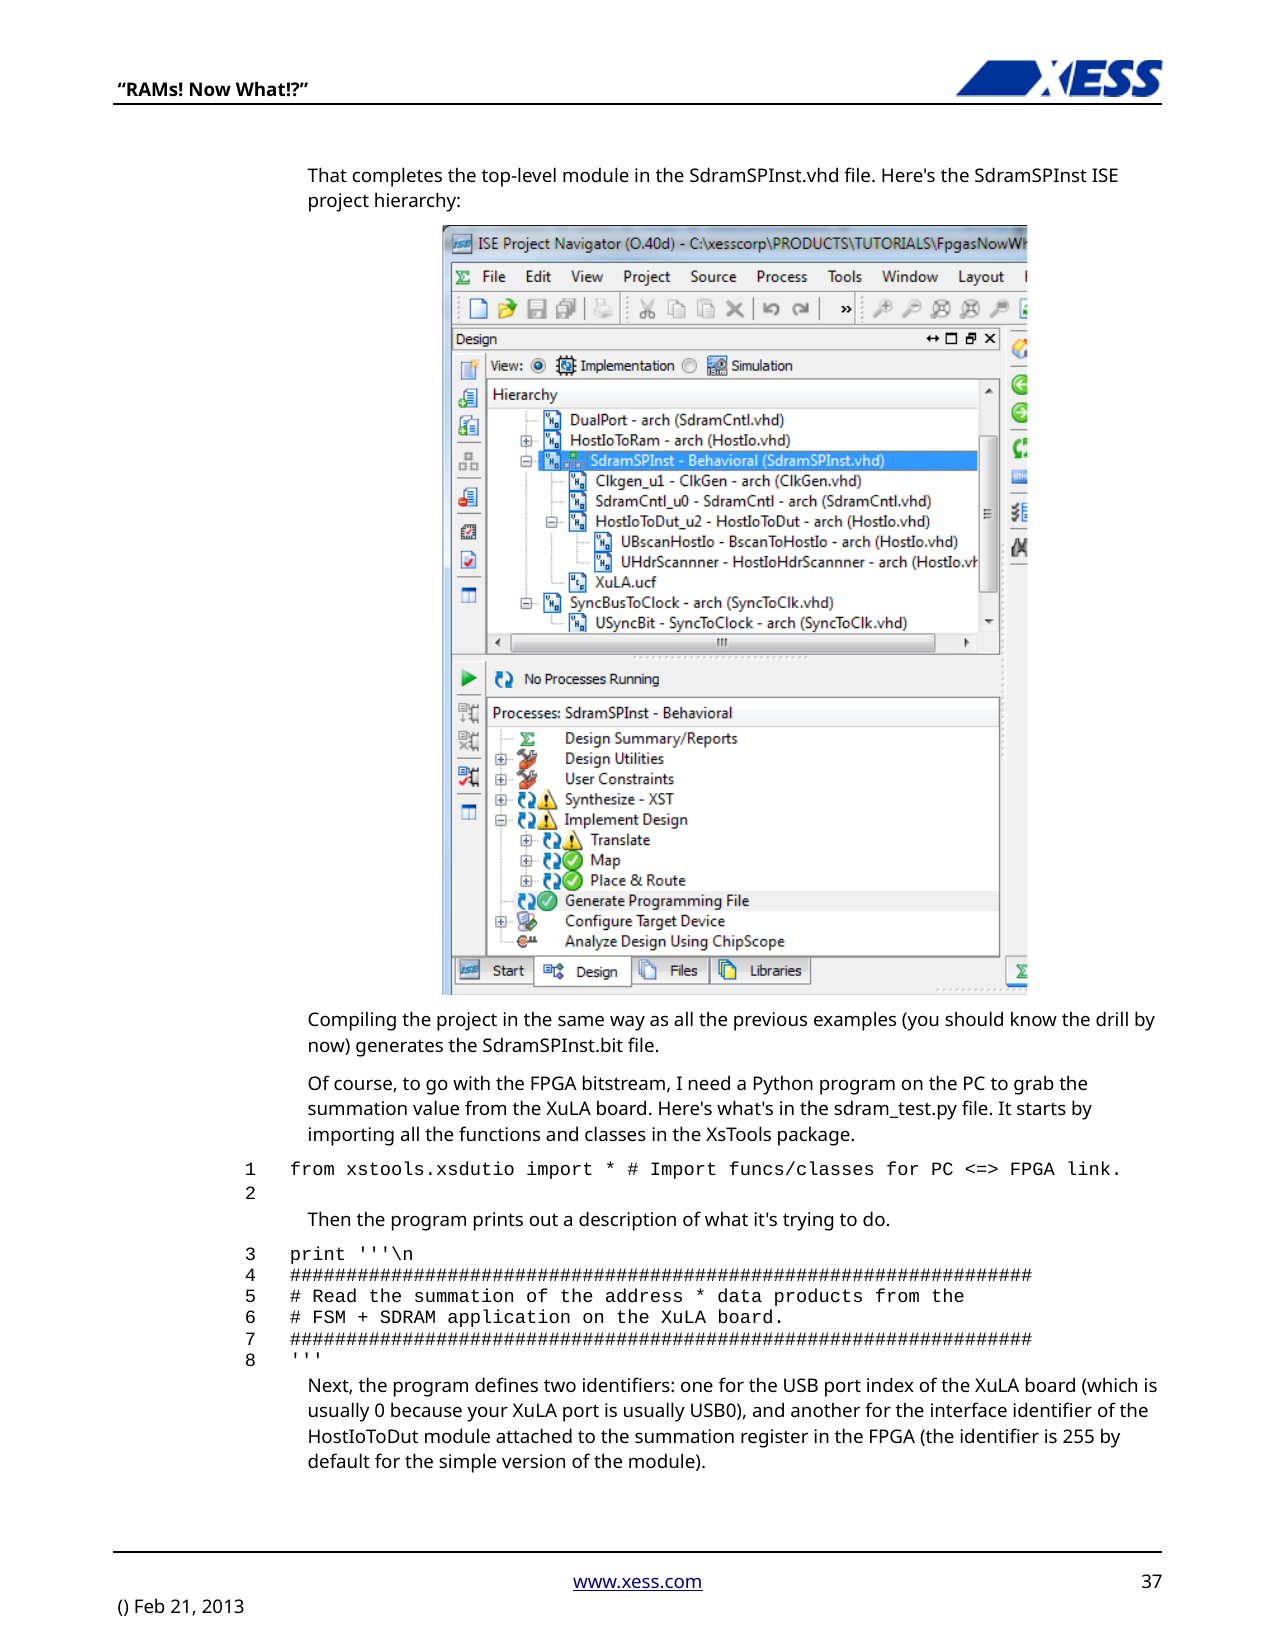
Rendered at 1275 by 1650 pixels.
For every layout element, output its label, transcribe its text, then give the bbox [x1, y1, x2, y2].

text Then the program prints out a description of what it's trying to do. [307, 1206, 1162, 1232]
text Next, the program defines two identifiers: one for the USB port index of the XuLA board (which is usually 0 because your XuLA port is usually USB0), and another for the interface identifier of the HostIoToDut module attached to the summation register in the FPGA (the identifier is 255 by default for the simple version of the module). [307, 1372, 1162, 1474]
text That completes the top-level module in the SdramSPInst.vhd file. Here's the SdramSPInst ISE project hierarchy: [307, 162, 1162, 213]
list ''' [289, 1351, 1162, 1372]
list # FSM + SDRAM application on the XuLA board. [289, 1308, 1162, 1329]
list # Read the summation of the address * data products from the [289, 1287, 1162, 1308]
list ################################################################## [289, 1329, 1162, 1351]
list print '''\n [289, 1244, 1162, 1266]
list ################################################################## [289, 1266, 1162, 1287]
text Compiling the project in the same way as all the previous examples (you should know the drill by now) generates the SdramSPInst.bit file. [307, 1007, 1162, 1058]
picture [955, 60, 1163, 97]
list from xstools.xsdutio import * # Import funcs/classes for PC <=> FPGA link. [289, 1159, 1162, 1181]
text Of course, to go with the FPGA bitstream, I need a Python program on the PC to grab the summation value from the XuLA board. Here's what's in the sdram_test.py file. It starts by importing all the functions and classes in the XsTools package. [307, 1070, 1162, 1147]
